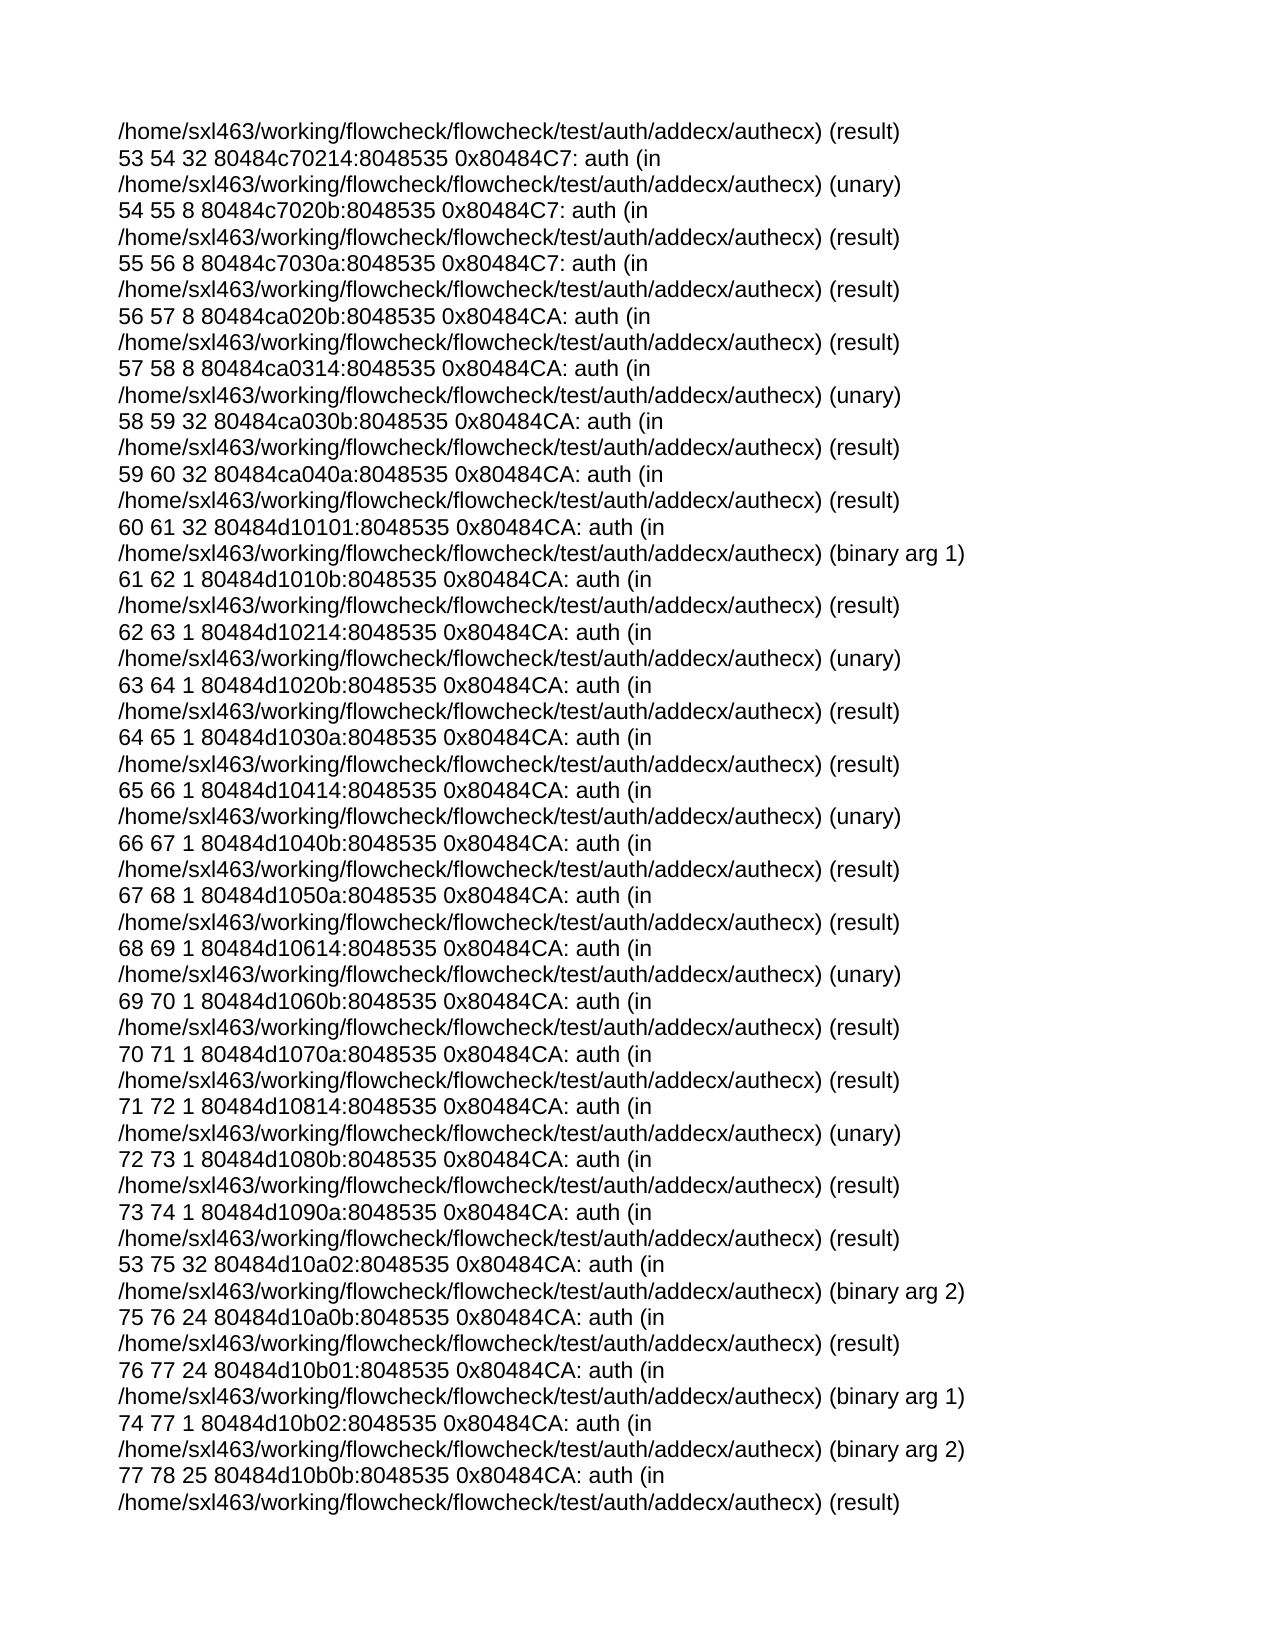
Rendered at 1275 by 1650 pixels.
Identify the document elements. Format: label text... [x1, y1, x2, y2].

text 66 67 1 80484d1040b:8048535 0x80484CA: auth (in /home/sxl463/working/flowcheck/flowcheck/test/auth/addecx/authecx) (result) [118, 830, 1157, 882]
text 53 54 32 80484c70214:8048535 0x80484C7: auth (in /home/sxl463/working/flowcheck/flowcheck/test/auth/addecx/authecx) (unary) [118, 144, 1157, 197]
text 56 57 8 80484ca020b:8048535 0x80484CA: auth (in /home/sxl463/working/flowcheck/flowcheck/test/auth/addecx/authecx) (result) [118, 303, 1157, 355]
text 75 76 24 80484d10a0b:8048535 0x80484CA: auth (in /home/sxl463/working/flowcheck/flowcheck/test/auth/addecx/authecx) (result) [118, 1304, 1157, 1357]
text 73 74 1 80484d1090a:8048535 0x80484CA: auth (in /home/sxl463/working/flowcheck/flowcheck/test/auth/addecx/authecx) (result) [118, 1199, 1157, 1251]
text 65 66 1 80484d10414:8048535 0x80484CA: auth (in /home/sxl463/working/flowcheck/flowcheck/test/auth/addecx/authecx) (unary) [118, 777, 1157, 830]
text 68 69 1 80484d10614:8048535 0x80484CA: auth (in /home/sxl463/working/flowcheck/flowcheck/test/auth/addecx/authecx) (unary) [118, 935, 1157, 988]
text 70 71 1 80484d1070a:8048535 0x80484CA: auth (in /home/sxl463/working/flowcheck/flowcheck/test/auth/addecx/authecx) (result) [118, 1041, 1157, 1093]
text 72 73 1 80484d1080b:8048535 0x80484CA: auth (in /home/sxl463/working/flowcheck/flowcheck/test/auth/addecx/authecx) (result) [118, 1146, 1157, 1199]
text 74 77 1 80484d10b02:8048535 0x80484CA: auth (in /home/sxl463/working/flowcheck/flowcheck/test/auth/addecx/authecx) (binary arg 2) [118, 1409, 1157, 1462]
text 58 59 32 80484ca030b:8048535 0x80484CA: auth (in /home/sxl463/working/flowcheck/flowcheck/test/auth/addecx/authecx) (result) [118, 408, 1157, 461]
text 77 78 25 80484d10b0b:8048535 0x80484CA: auth (in /home/sxl463/working/flowcheck/flowcheck/test/auth/addecx/authecx) (result) [118, 1462, 1157, 1515]
text 71 72 1 80484d10814:8048535 0x80484CA: auth (in /home/sxl463/working/flowcheck/flowcheck/test/auth/addecx/authecx) (unary) [118, 1093, 1157, 1146]
text 55 56 8 80484c7030a:8048535 0x80484C7: auth (in /home/sxl463/working/flowcheck/flowcheck/test/auth/addecx/authecx) (result) [118, 250, 1157, 303]
text 76 77 24 80484d10b01:8048535 0x80484CA: auth (in /home/sxl463/working/flowcheck/flowcheck/test/auth/addecx/authecx) (binary arg 1) [118, 1357, 1157, 1409]
text 53 75 32 80484d10a02:8048535 0x80484CA: auth (in /home/sxl463/working/flowcheck/flowcheck/test/auth/addecx/authecx) (binary arg 2) [118, 1251, 1157, 1304]
text 69 70 1 80484d1060b:8048535 0x80484CA: auth (in /home/sxl463/working/flowcheck/flowcheck/test/auth/addecx/authecx) (result) [118, 988, 1157, 1041]
text 61 62 1 80484d1010b:8048535 0x80484CA: auth (in /home/sxl463/working/flowcheck/flowcheck/test/auth/addecx/authecx) (result) [118, 566, 1157, 619]
text 64 65 1 80484d1030a:8048535 0x80484CA: auth (in /home/sxl463/working/flowcheck/flowcheck/test/auth/addecx/authecx) (result) [118, 724, 1157, 777]
text 67 68 1 80484d1050a:8048535 0x80484CA: auth (in /home/sxl463/working/flowcheck/flowcheck/test/auth/addecx/authecx) (result) [118, 882, 1157, 935]
text 59 60 32 80484ca040a:8048535 0x80484CA: auth (in /home/sxl463/working/flowcheck/flowcheck/test/auth/addecx/authecx) (result) [118, 461, 1157, 513]
text 62 63 1 80484d10214:8048535 0x80484CA: auth (in /home/sxl463/working/flowcheck/flowcheck/test/auth/addecx/authecx) (unary) [118, 619, 1157, 672]
text 63 64 1 80484d1020b:8048535 0x80484CA: auth (in /home/sxl463/working/flowcheck/flowcheck/test/auth/addecx/authecx) (result) [118, 672, 1157, 724]
text /home/sxl463/working/flowcheck/flowcheck/test/auth/addecx/authecx) (result) [118, 118, 1157, 144]
text 57 58 8 80484ca0314:8048535 0x80484CA: auth (in /home/sxl463/working/flowcheck/flowcheck/test/auth/addecx/authecx) (unary) [118, 355, 1157, 408]
text 60 61 32 80484d10101:8048535 0x80484CA: auth (in /home/sxl463/working/flowcheck/flowcheck/test/auth/addecx/authecx) (binary arg 1) [118, 513, 1157, 566]
text 54 55 8 80484c7020b:8048535 0x80484C7: auth (in /home/sxl463/working/flowcheck/flowcheck/test/auth/addecx/authecx) (result) [118, 197, 1157, 250]
